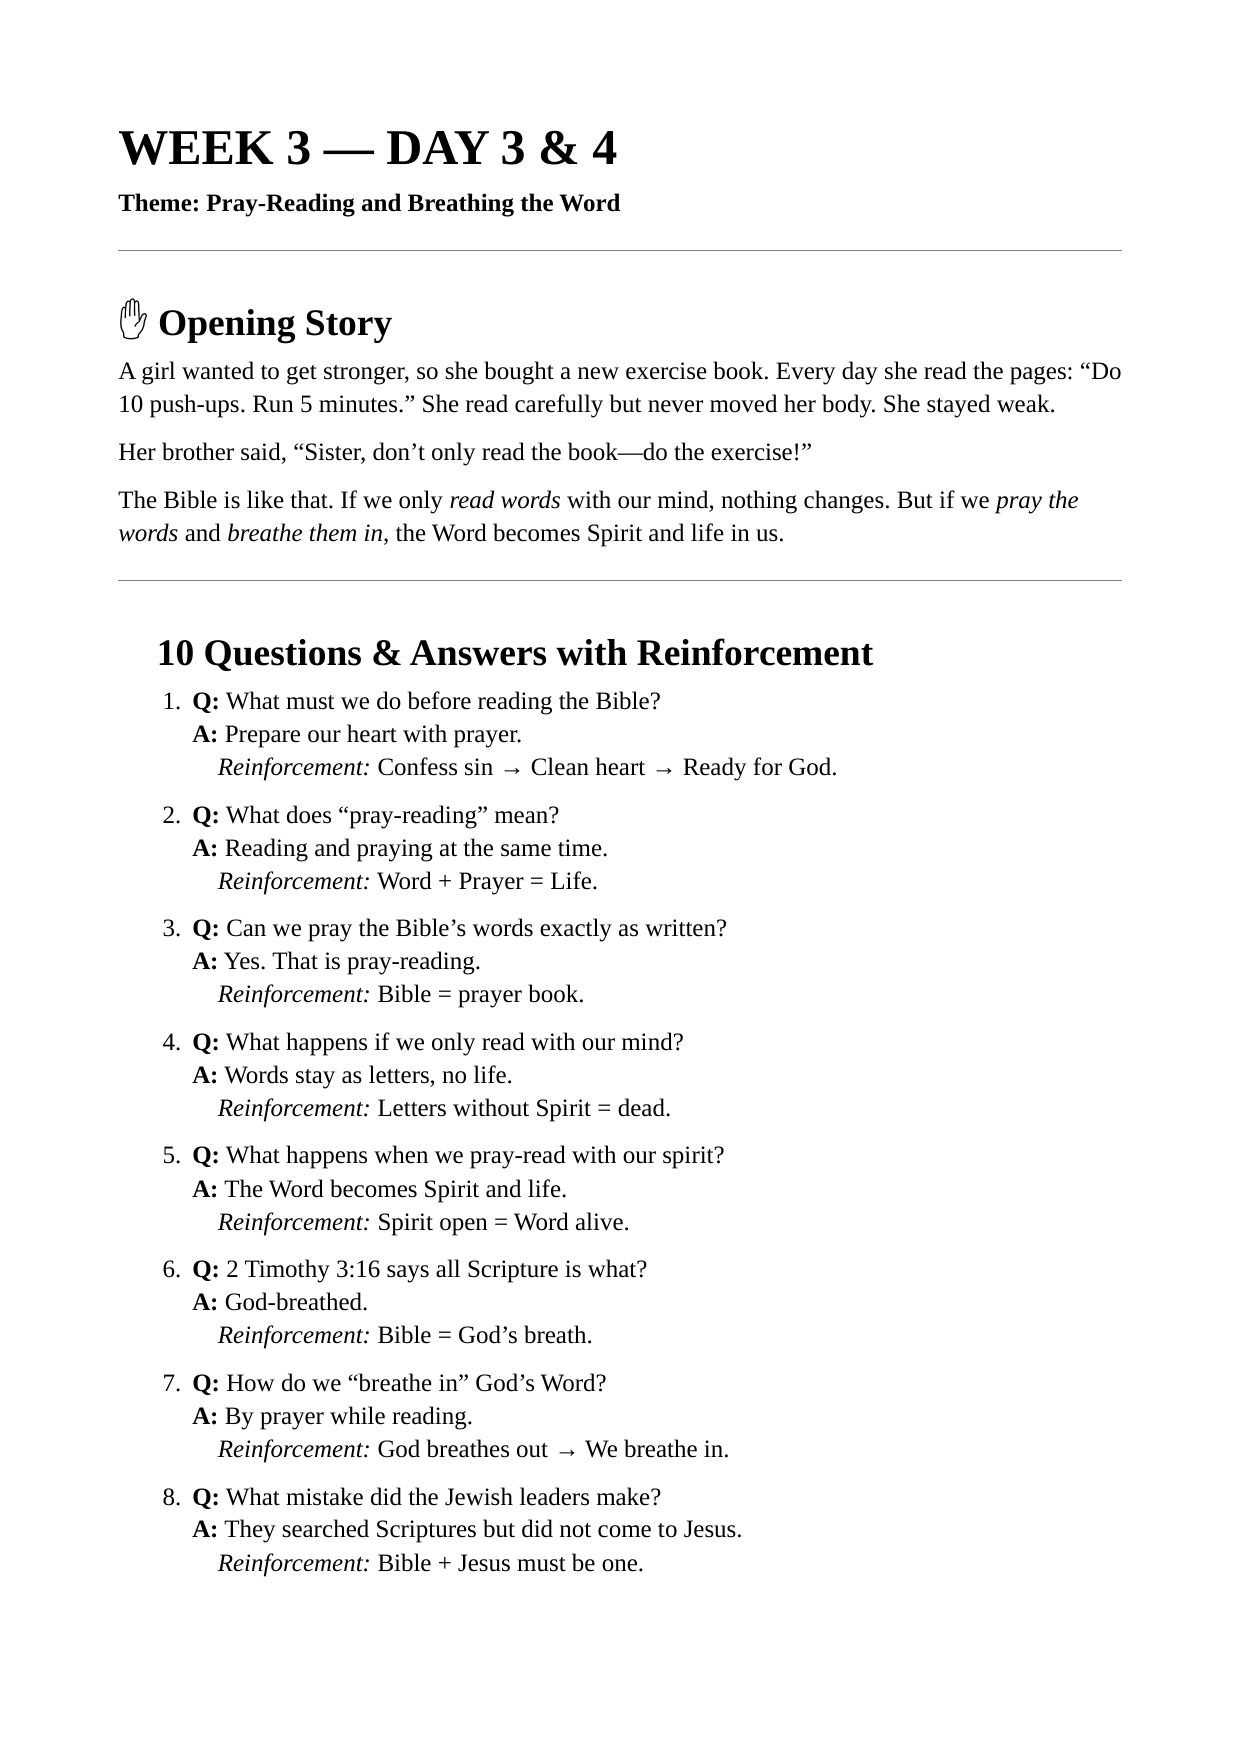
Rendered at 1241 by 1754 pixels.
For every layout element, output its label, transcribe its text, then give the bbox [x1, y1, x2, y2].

text Theme: Pray-Reading and Breathing the Word [118, 188, 1122, 217]
text A girl wanted to get stronger, so she bought a new exercise book. Every day she read the pages: “Do 10 push-ups. Run 5 minutes.” She read carefully but never moved her body. She stayed weak. [118, 356, 1122, 418]
subtitle WEEK 3 — DAY 3 & 4 [118, 118, 1122, 176]
list Q: 2 Timothy 3:16 says all Scripture is what? A: God-breathed. ✅ Reinforcement: Bible = God’s breath. [162, 1254, 1122, 1349]
list Q: What must we do before reading the Bible? A: Prepare our heart with prayer. ✅ Reinforcement: Confess sin → Clean heart → Ready for God. [162, 686, 1122, 781]
list Q: What happens if we only read with our mind? A: Words stay as letters, no life. ✅ Reinforcement: Letters without Spirit = dead. [162, 1027, 1122, 1122]
list Q: What happens when we pray-read with our spirit? A: The Word becomes Spirit and life. ✅ Reinforcement: Spirit open = Word alive. [162, 1141, 1122, 1235]
list Q: Can we pray the Bible’s words exactly as written? A: Yes. That is pray-reading. ✅ Reinforcement: Bible = prayer book. [162, 913, 1122, 1008]
subtitle 🙋 10 Questions & Answers with Reinforcement [118, 630, 1122, 673]
text Her brother said, “Sister, don’t only read the book—do the exercise!” [118, 437, 1122, 466]
text The Bible is like that. If we only read words with our mind, nothing changes. But if we pray the words and breathe them in, the Word becomes Spirit and life in us. [118, 485, 1122, 546]
subtitle ✋ Opening Story [118, 301, 1122, 344]
list Q: What mistake did the Jewish leaders make? A: They searched Scriptures but did not come to Jesus. ✅ Reinforcement: Bible + Jesus must be one. [162, 1482, 1122, 1576]
list Q: How do we “breathe in” God’s Word? A: By prayer while reading. ✅ Reinforcement: God breathes out → We breathe in. [162, 1368, 1122, 1463]
list Q: What does “pray-reading” mean? A: Reading and praying at the same time. ✅ Reinforcement: Word + Prayer = Life. [162, 800, 1122, 894]
